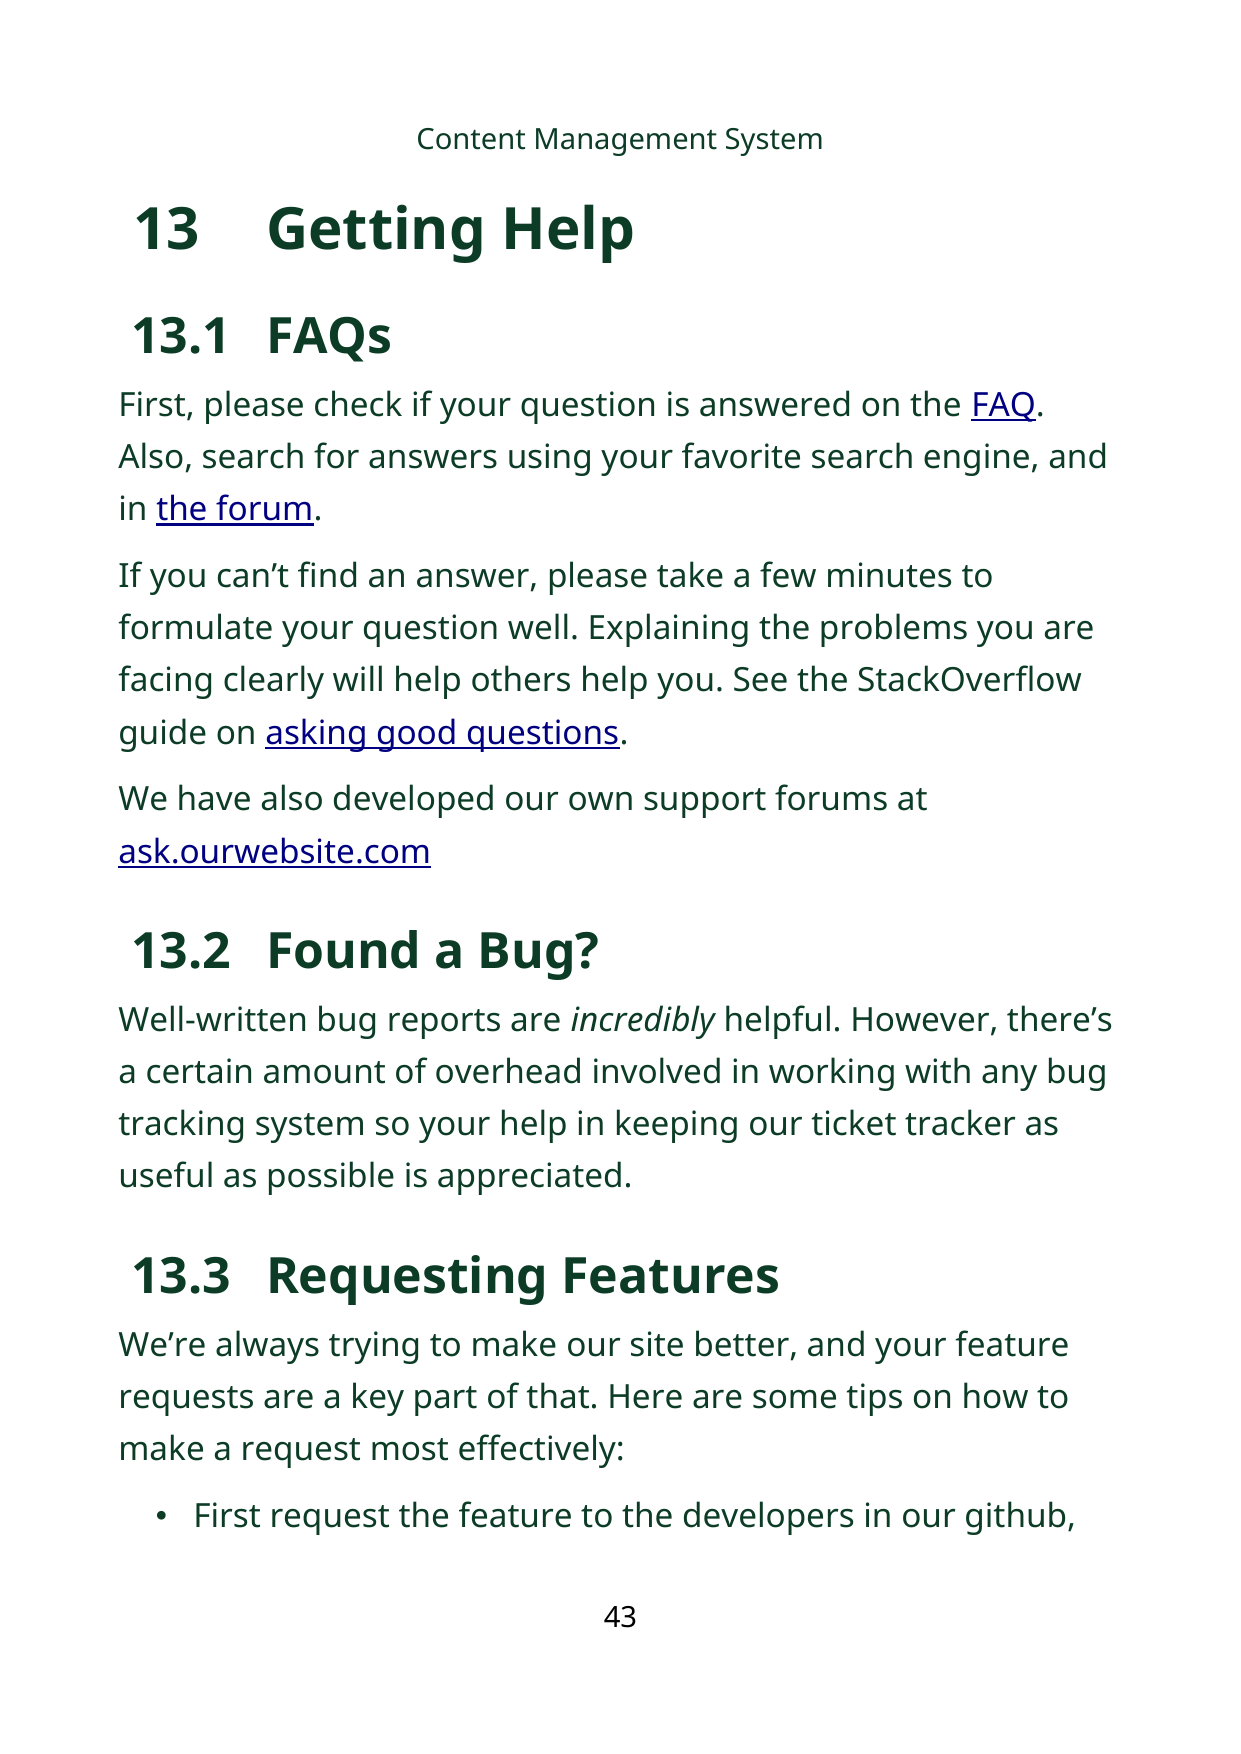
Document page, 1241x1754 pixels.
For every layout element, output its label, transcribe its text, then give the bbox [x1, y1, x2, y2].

text Well-written bug reports are incredibly helpful. However, there’s a certain amount of overhead involved in working with any bug tracking system so your help in keeping our ticket tracker as useful as possible is appreciated. [118, 996, 1122, 1198]
subtitle Requesting Features [118, 1240, 1122, 1308]
list First request the feature to the developers in our github, [156, 1492, 1122, 1537]
text First, please check if your question is answered on the FAQ. Also, search for answers using your favorite search engine, and in the forum. [118, 381, 1122, 531]
subtitle FAQs [118, 300, 1122, 368]
subtitle Getting Help [118, 187, 1122, 267]
subtitle Found a Bug? [118, 915, 1122, 983]
text We’re always trying to make our site better, and your feature requests are a key part of that. Here are some tips on how to make a request most effectively: [118, 1320, 1122, 1470]
text We have also developed our own support forums at ask.ourwebsite.com [118, 775, 1122, 873]
text If you can’t find an answer, please take a few minutes to formulate your question well. Explaining the problems you are facing clearly will help others help you. See the StackOverflow guide on asking good questions. [118, 552, 1122, 754]
